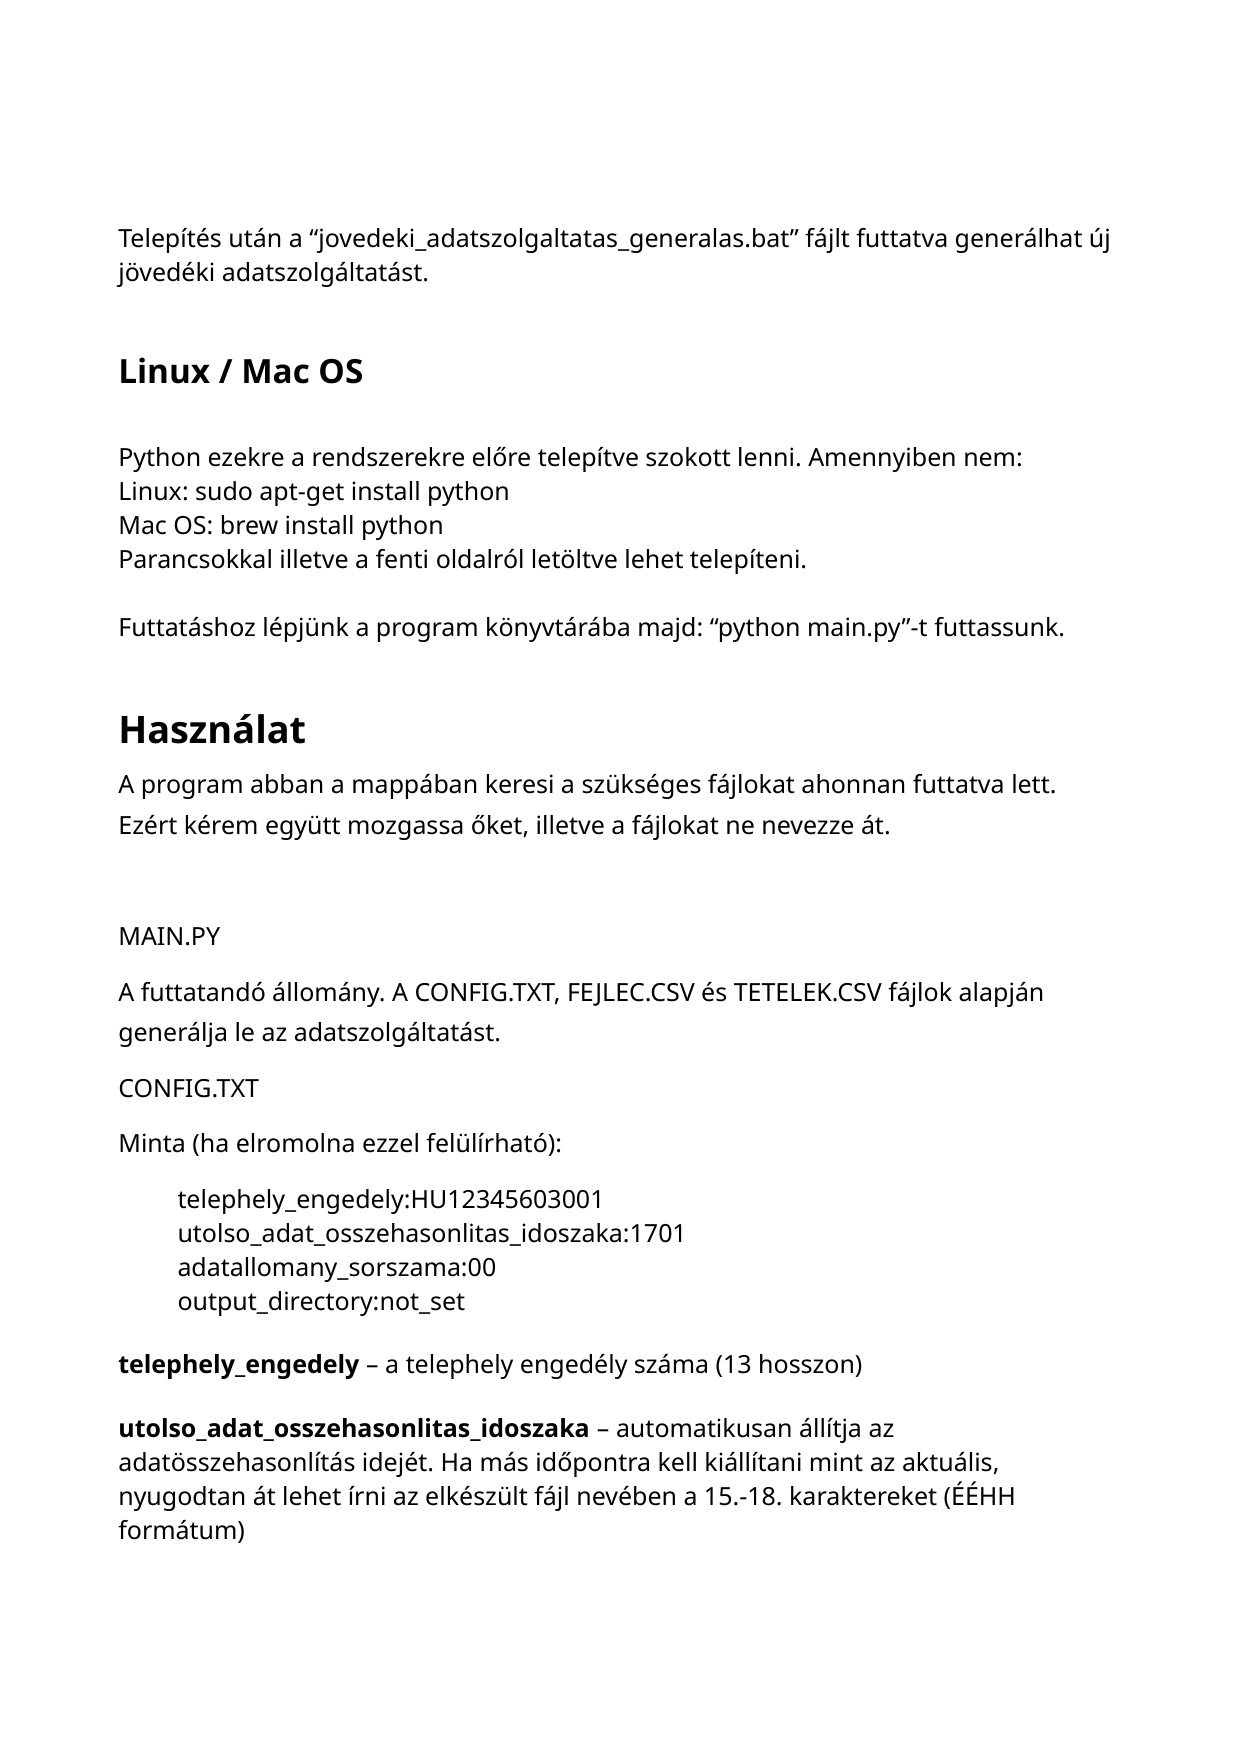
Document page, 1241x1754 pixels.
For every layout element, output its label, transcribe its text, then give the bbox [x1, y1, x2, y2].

text utolso_adat_osszehasonlitas_idoszaka – automatikusan állítja az adatösszehasonlítás idejét. Ha más időpontra kell kiállítani mint az aktuális, nyugodtan át lehet írni az elkészült fájl nevében a 15.-18. karaktereket (ÉÉHH formátum) [118, 1411, 1063, 1547]
text MAIN.PY [118, 919, 1122, 953]
text Mac OS: brew install python [118, 508, 1122, 542]
text A futtatandó állomány. A CONFIG.TXT, FEJLEC.CSV és TETELEK.CSV fájlok alapján generálja le az adatszolgáltatást. [118, 974, 1122, 1049]
text Minta (ha elromolna ezzel felülírható): [118, 1126, 1122, 1160]
subtitle Használat [118, 703, 1122, 754]
text CONFIG.TXT [118, 1070, 1122, 1104]
text telephely_engedely:HU12345603001 utolso_adat_osszehasonlitas_idoszaka:1701 adatallomany_sorszama:00 output_directory:not_set [177, 1181, 1063, 1317]
text Parancsokkal illetve a fenti oldalról letöltve lehet telepíteni. [118, 542, 1122, 576]
text Telepítés után a “jovedeki_adatszolgaltatas_generalas.bat” fájlt futtatva generálhat új jövedéki adatszolgáltatást. [118, 220, 1122, 288]
text Python ezekre a rendszerekre előre telepítve szokott lenni. Amennyiben nem: [118, 439, 1122, 473]
subtitle Linux / Mac OS [118, 347, 1122, 393]
text A program abban a mappában keresi a szükséges fájlokat ahonnan futtatva lett. Ezért kérem együtt mozgassa őket, illetve a fájlokat ne nevezze át. [118, 767, 1122, 842]
text Linux: sudo apt-get install python [118, 473, 1122, 508]
text Futtatáshoz lépjünk a program könyvtárába majd: “python main.py”-t futtassunk. [118, 610, 1122, 644]
text telephely_engedely – a telephely engedély száma (13 hosszon) [118, 1347, 1063, 1381]
